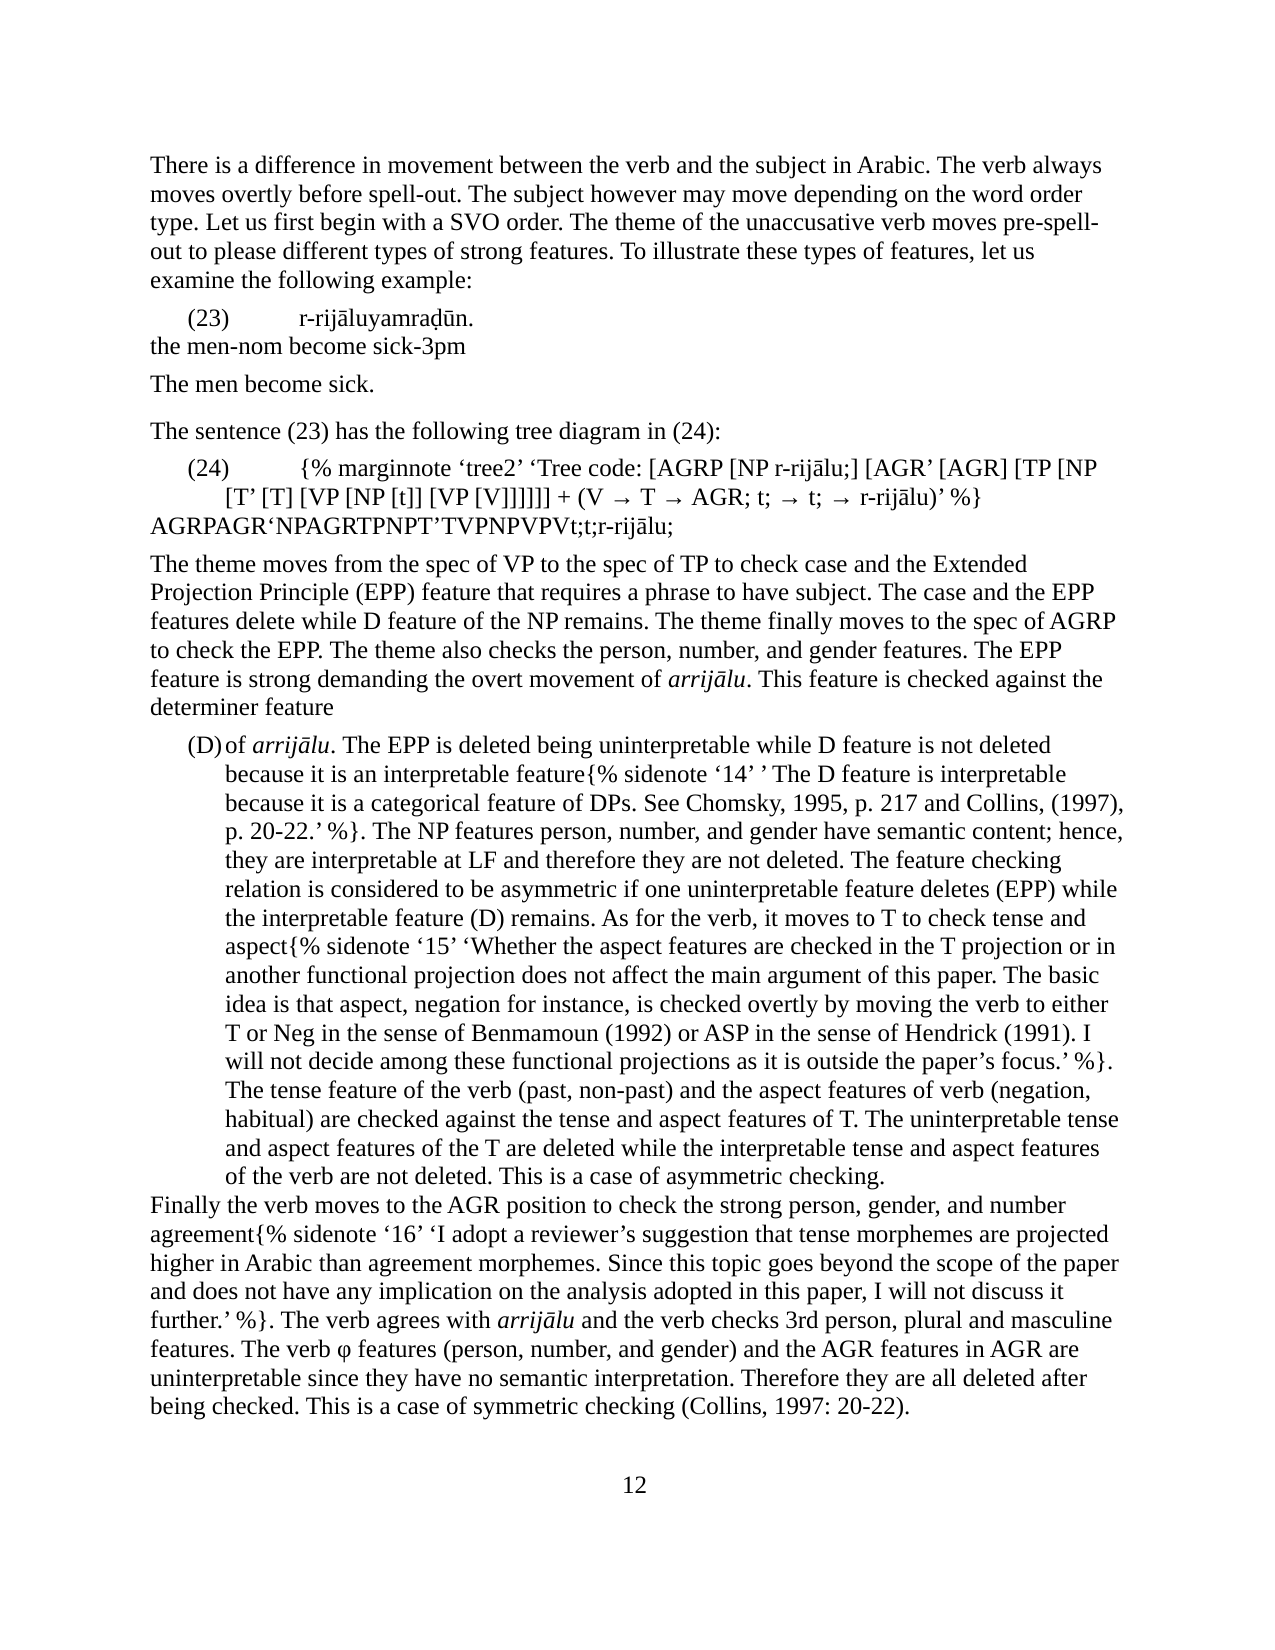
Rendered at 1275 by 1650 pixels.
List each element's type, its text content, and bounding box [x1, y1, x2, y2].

text AGRPAGR‘NPAGRTPNPT’TVPNPVPVt;t;r-rijālu; [150, 511, 1125, 540]
text The men become sick. [150, 369, 1125, 398]
text the men-nom become sick-3pm [150, 331, 1125, 360]
list of arrijālu. The EPP is deleted being uninterpretable while D feature is not deleted because it is an interpretable feature{% sidenote ‘14’ ’ The D feature is interpretable because it is a categorical feature of DPs. See Chomsky, 1995, p. 217 and Collins, (1997), p. 20-22.’ %}. The NP features person, number, and gender have semantic content; hence, they are interpretable at LF and therefore they are not deleted. The feature checking relation is considered to be asymmetric if one uninterpretable feature deletes (EPP) while the interpretable feature (D) remains. As for the verb, it moves to T to check tense and aspect{% sidenote ‘15’ ‘Whether the aspect features are checked in the T projection or in another functional projection does not affect the main argument of this paper. The basic idea is that aspect, negation for instance, is checked overtly by moving the verb to either T or Neg in the sense of Benmamoun (1992) or ASP in the sense of Hendrick (1991). I will not decide among these functional projections as it is outside the paper’s focus.’ %}. The tense feature of the verb (past, non-past) and the aspect features of verb (negation, habitual) are checked against the tense and aspect features of T. The uninterpretable tense and aspect features of the T are deleted while the interpretable tense and aspect features of the verb are not deleted. This is a case of asymmetric checking. [187, 730, 1125, 1190]
text Finally the verb moves to the AGR position to check the strong person, gender, and number agreement{% sidenote ‘16’ ‘I adopt a reviewer’s suggestion that tense morphemes are projected higher in Arabic than agreement morphemes. Since this topic goes beyond the scope of the paper and does not have any implication on the analysis adopted in this paper, I will not discuss it further.’ %}. The verb agrees with arrijālu and the verb checks 3rd person, plural and masculine features. The verb φ features (person, number, and gender) and the AGR features in AGR are uninterpretable since they have no semantic interpretation. Therefore they are all deleted after being checked. This is a case of symmetric checking (Collins, 1997: 20-22). [150, 1190, 1125, 1420]
text The sentence (23) has the following tree diagram in (24): [150, 416, 1125, 444]
text The theme moves from the spec of VP to the spec of TP to check case and the Extended Projection Principle (EPP) feature that requires a phrase to have subject. The case and the EPP features delete while D feature of the NP remains. The theme finally moves to the spec of AGRP to check the EPP. The theme also checks the person, number, and gender features. The EPP feature is strong demanding the overt movement of arrijālu. This feature is checked against the determiner feature [150, 549, 1125, 721]
list r-rijāluyamraḍūn. [187, 303, 1125, 331]
list {% marginnote ‘tree2’ ‘Tree code: [AGRP [NP r-rijālu;] [AGR’ [AGR] [TP [NP [T’ [T] [VP [NP [t]] [VP [V]]]]]] + (V → T → AGR; t; → t; → r-rijālu)’ %} [187, 453, 1125, 511]
text There is a difference in movement between the verb and the subject in Arabic. The verb always moves overtly before spell-out. The subject however may move depending on the word order type. Let us first begin with a SVO order. The theme of the unaccusative verb moves pre-spell-out to please different types of strong features. To illustrate these types of features, let us examine the following example: [150, 150, 1125, 294]
